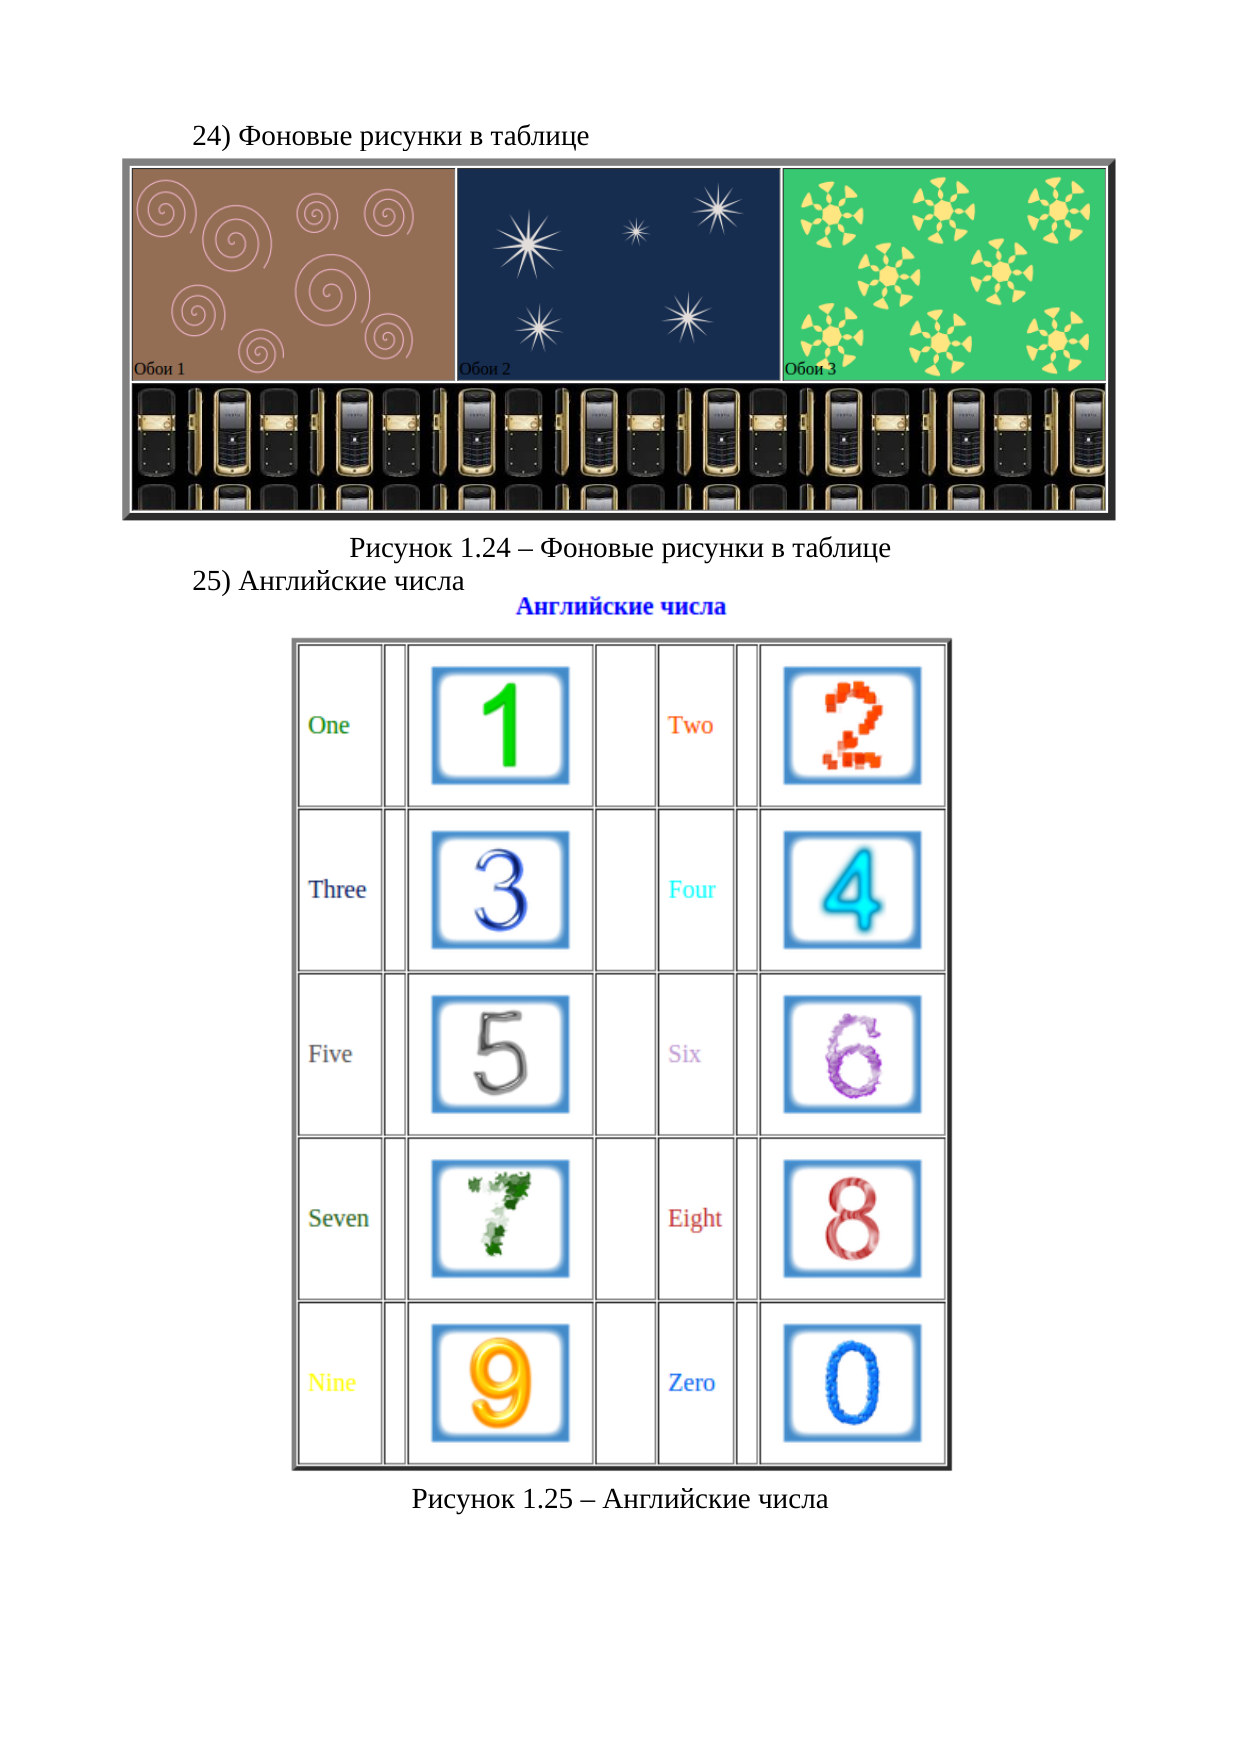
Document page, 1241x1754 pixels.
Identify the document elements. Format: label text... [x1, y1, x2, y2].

text 25) Английские числа [118, 563, 1122, 597]
text 24) Фоновые рисунки в таблице [118, 118, 1122, 151]
text Рисунок 1.24 – Фоновые рисунки в таблице [118, 530, 1122, 563]
picture [118, 151, 1123, 530]
text Рисунок 1.25 – Английские числа [118, 597, 1122, 1515]
picture [281, 596, 960, 1482]
